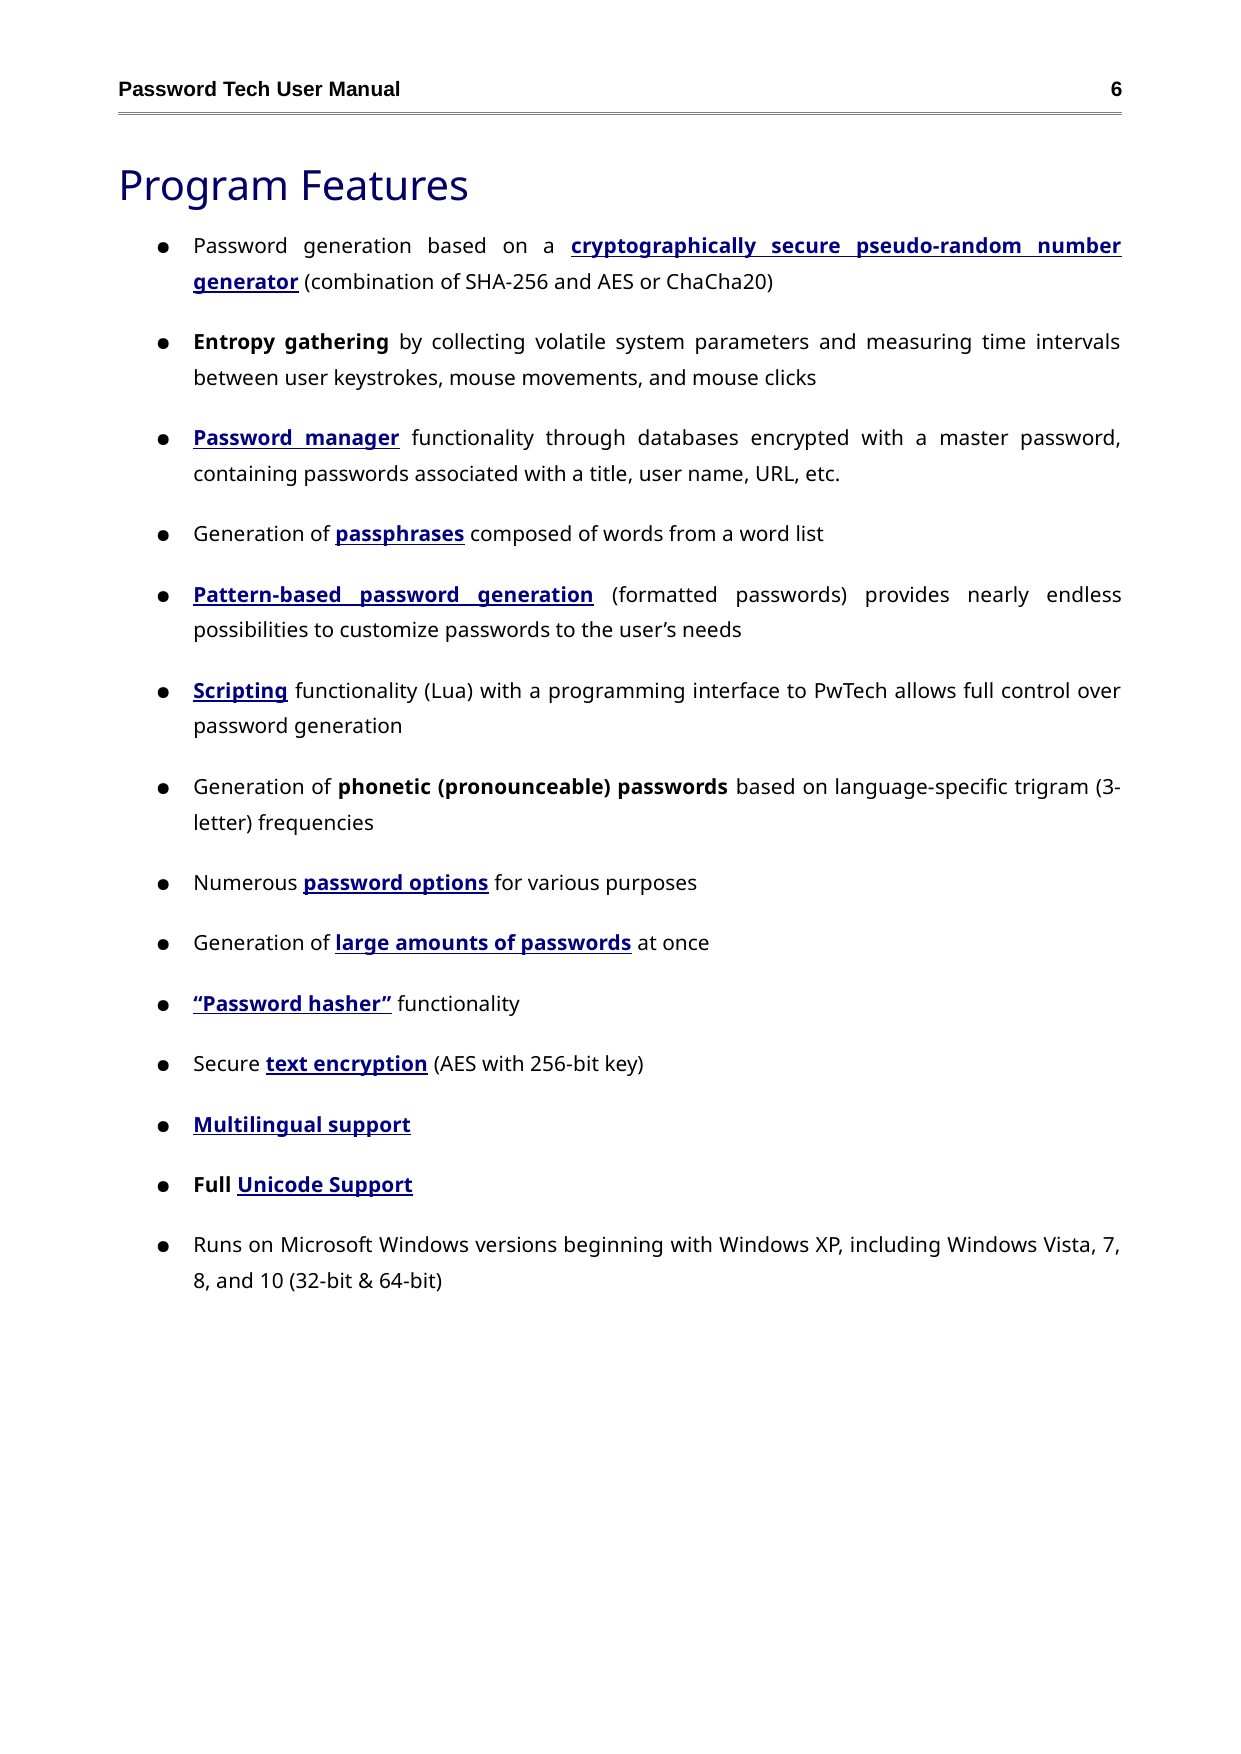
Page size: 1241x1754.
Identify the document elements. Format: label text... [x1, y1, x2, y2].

list “Password hasher” functionality [156, 989, 1122, 1017]
list Runs on Microsoft Windows versions beginning with Windows XP, including Windows Vista, 7, 8, and 10 (32-bit & 64-bit) [156, 1230, 1122, 1294]
list Numerous password options for various purposes [156, 868, 1122, 896]
list Pattern-based password generation (formatted passwords) provides nearly endless possibilities to customize passwords to the user’s needs [156, 580, 1122, 644]
list Secure text encryption (AES with 256-bit key) [156, 1049, 1122, 1078]
list Scripting functionality (Lua) with a programming interface to PwTech allows full control over password generation [156, 676, 1122, 740]
list Multilingual support [156, 1109, 1122, 1138]
list Password generation based on a cryptographically secure pseudo-random number generator (combination of SHA-256 and AES or ChaCha20) [156, 231, 1122, 295]
list Entropy gathering by collecting volatile system parameters and measuring time intervals between user keystrokes, mouse movements, and mouse clicks [156, 327, 1122, 391]
list Generation of passphrases composed of words from a word list [156, 519, 1122, 548]
list Full Unicode Support [156, 1170, 1122, 1198]
list Generation of large amounts of passwords at once [156, 928, 1122, 957]
list Password manager functionality through databases encrypted with a master password, containing passwords associated with a title, user name, URL, etc. [156, 423, 1122, 487]
list Generation of phonetic (pronounceable) passwords based on language-specific trigram (3-letter) frequencies [156, 772, 1122, 836]
subtitle Program Features [118, 156, 1122, 212]
